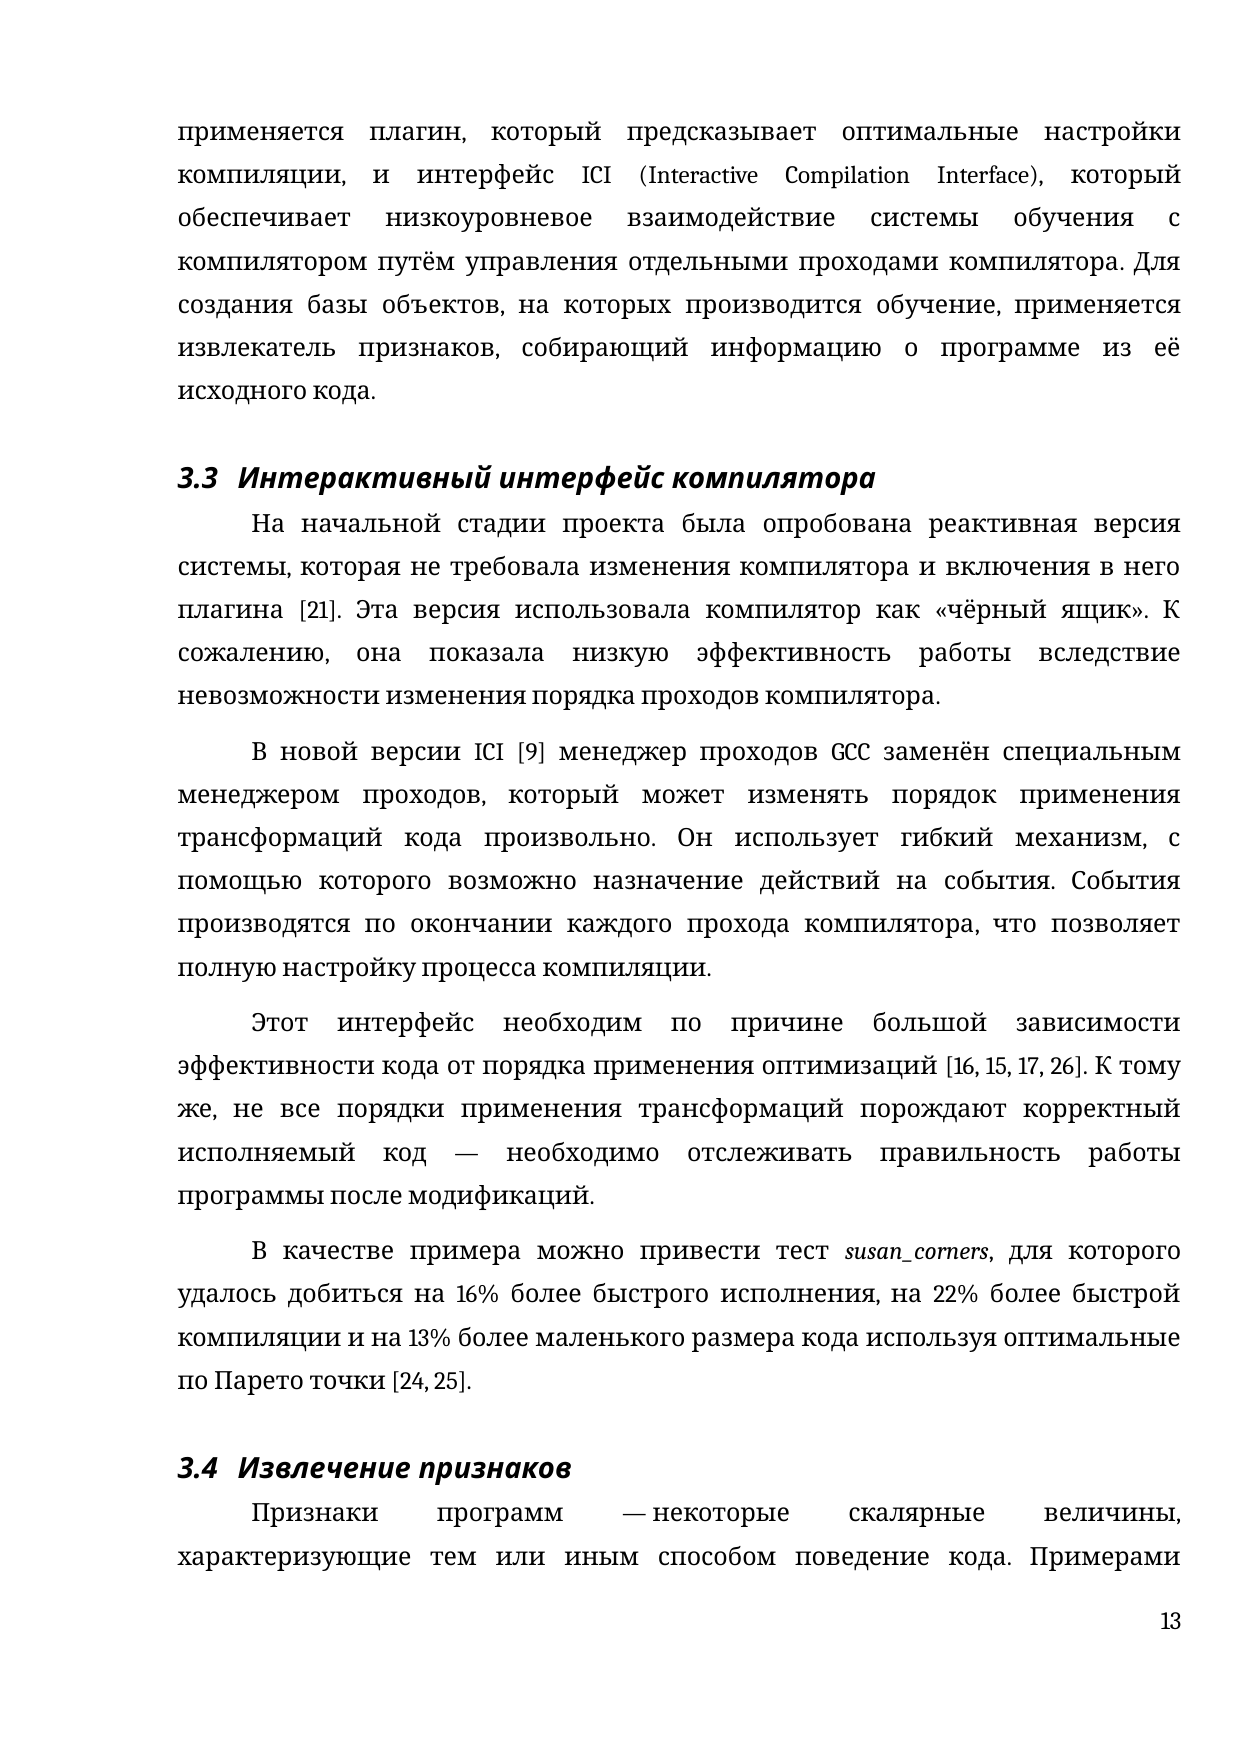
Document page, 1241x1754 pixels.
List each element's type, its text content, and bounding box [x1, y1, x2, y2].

text В новой версии ICI [9] менеджер проходов GCC заменён специальным менеджером проходов, который может изменять порядок применения трансформаций кода произвольно. Он использует гибкий механизм, с помощью которого возможно назначение действий на события. События производятся по окончании каждого прохода компилятора, что позволяет полную настройку процесса компиляции. [177, 738, 1181, 982]
text применяется плагин, который предсказывает оптимальные настройки компиляции, и интерфейс ICI (Interactive Compilation Interface), который обеспечивает низкоуровневое взаимодействие системы обучения с компилятором путём управления отдельными проходами компилятора. Для создания базы объектов, на которых производится обучение, применяется извлекатель признаков, собирающий информацию о программе из её исходного кода. [177, 118, 1181, 406]
subtitle Интерактивный интерфейс компилятора [177, 457, 1181, 497]
text В качестве примера можно привести тест susan_corners, для которого удалось добиться на 16% более быстрого исполнения, на 22% более быстрой компиляции и на 13% более маленького размера кода используя оптимальные по Парето точки [24, 25]. [177, 1237, 1181, 1395]
text Признаки программ — некоторые скалярные величины, характеризующие тем или иным способом поведение кода. Примерами [177, 1499, 1181, 1571]
text На начальной стадии проекта была опробована реактивная версия системы, которая не требовала изменения компилятора и включения в него плагина [21]. Эта версия использовала компилятор как «чёрный ящик». К сожалению, она показала низкую эффективность работы вследствие невозможности изменения порядка проходов компилятора. [177, 510, 1181, 711]
subtitle Извлечение признаков [177, 1447, 1181, 1487]
text Этот интерфейс необходим по причине большой зависимости эффективности кода от порядка применения оптимизаций [16, 15, 17, 26]. К тому же, не все порядки применения трансформаций порождают корректный исполняемый код — необходимо отслеживать правильность работы программы после модификаций. [177, 1009, 1181, 1210]
